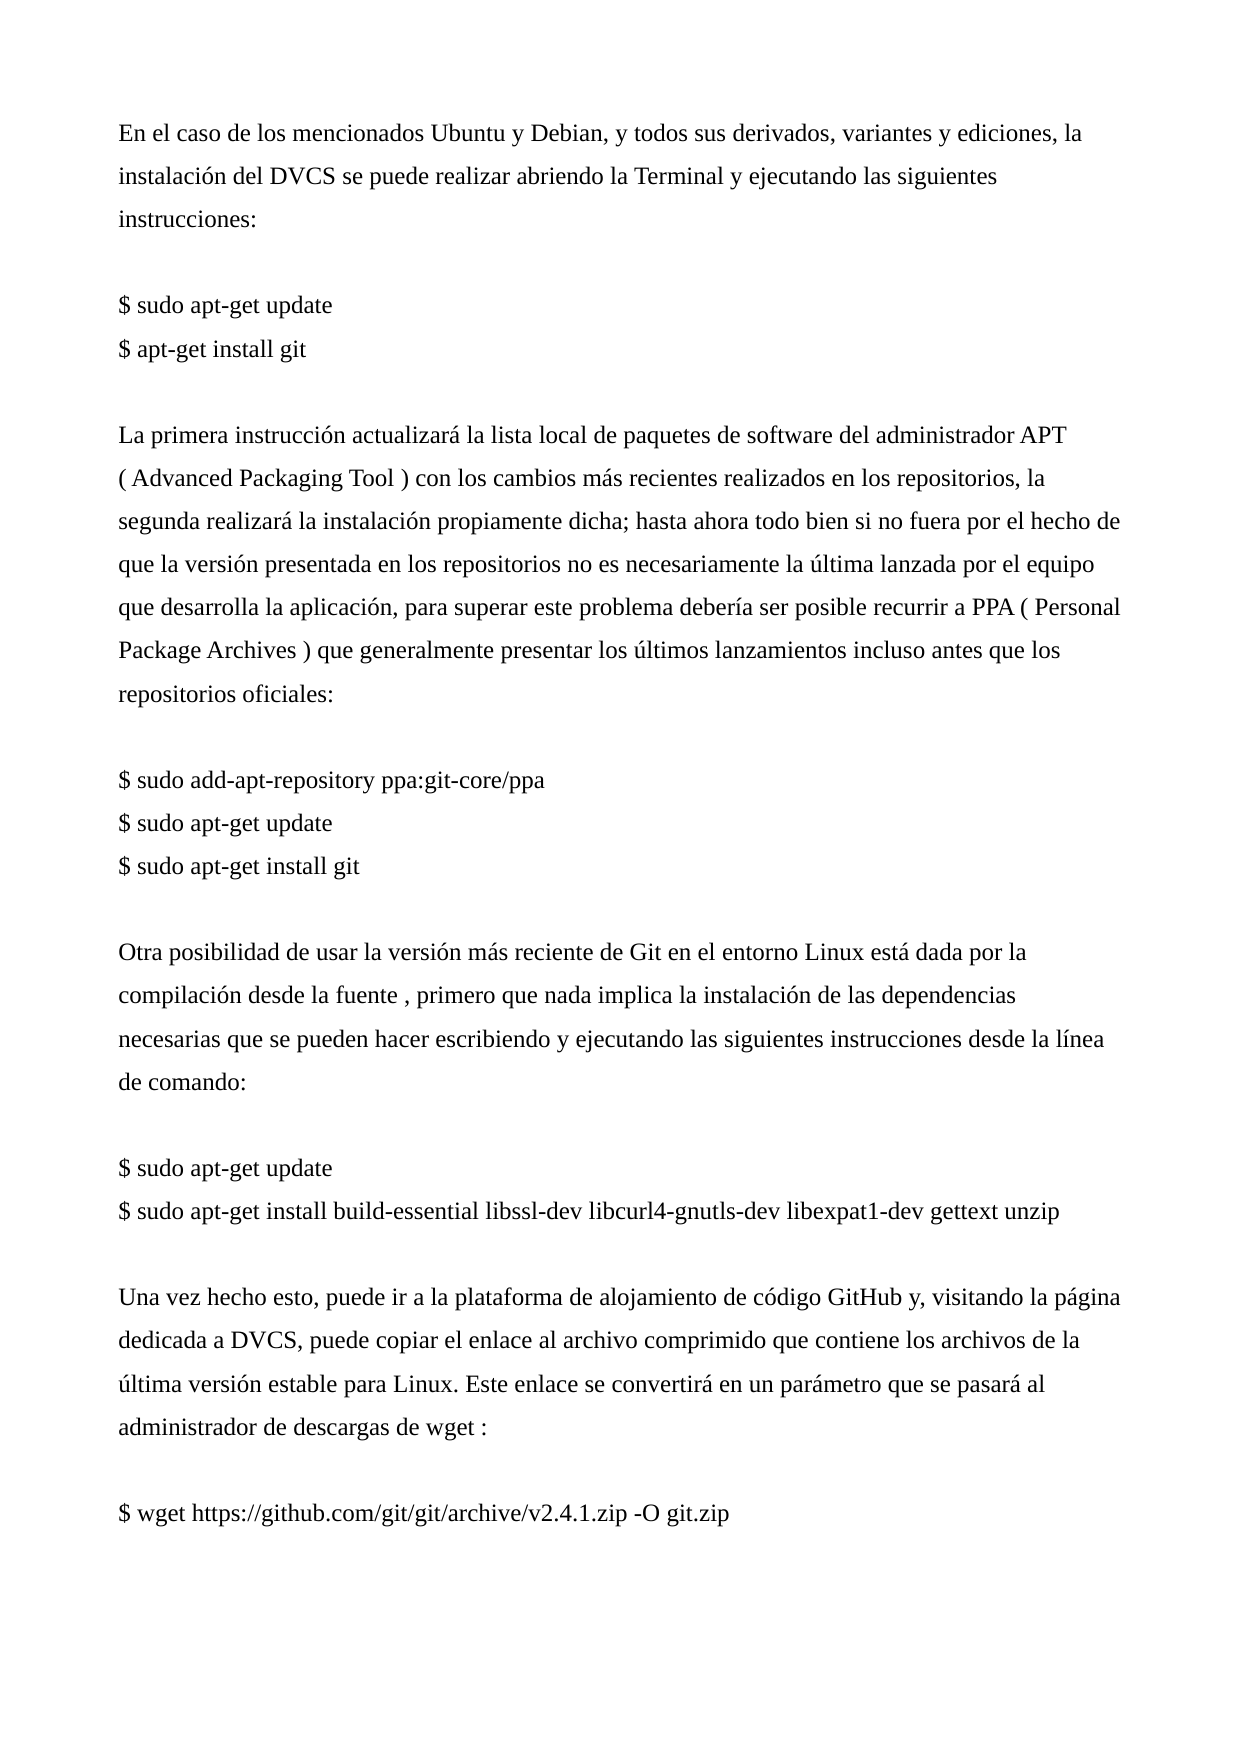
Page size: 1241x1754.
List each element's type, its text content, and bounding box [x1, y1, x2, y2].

text En el caso de los mencionados Ubuntu y Debian, y todos sus derivados, variantes y ediciones, la instalación del DVCS se puede realizar abriendo la Terminal y ejecutando las siguientes instrucciones: [118, 118, 1122, 233]
text $ sudo apt-get update [118, 808, 1122, 837]
text $ sudo apt-get install git [118, 851, 1122, 880]
text $ sudo apt-get update [118, 291, 1122, 319]
text $ sudo add-apt-repository ppa:git-core/ppa [118, 765, 1122, 794]
text $ wget https://github.com/git/git/archive/v2.4.1.zip -O git.zip [118, 1498, 1122, 1527]
text Otra posibilidad de usar la versión más reciente de Git en el entorno Linux está dada por la compilación desde la fuente , primero que nada implica la instalación de las dependencias necesarias que se pueden hacer escribiendo y ejecutando las siguientes instrucciones desde la línea de comando: [118, 937, 1122, 1096]
text $ sudo apt-get install build-essential libssl-dev libcurl4-gnutls-dev libexpat1-dev gettext unzip [118, 1196, 1122, 1225]
text $ sudo apt-get update [118, 1153, 1122, 1182]
text Una vez hecho esto, puede ir a la plataforma de alojamiento de código GitHub y, visitando la página dedicada a DVCS, puede copiar el enlace al archivo comprimido que contiene los archivos de la última versión estable para Linux. Este enlace se convertirá en un parámetro que se pasará al administrador de descargas de wget : [118, 1282, 1122, 1441]
text $ apt-get install git [118, 334, 1122, 362]
text La primera instrucción actualizará la lista local de paquetes de software del administrador APT ( Advanced Packaging Tool ) con los cambios más recientes realizados en los repositorios, la segunda realizará la instalación propiamente dicha; hasta ahora todo bien si no fuera por el hecho de que la versión presentada en los repositorios no es necesariamente la última lanzada por el equipo que desarrolla la aplicación, para superar este problema debería ser posible recurrir a PPA ( Personal Package Archives ) que generalmente presentar los últimos lanzamientos incluso antes que los repositorios oficiales: [118, 420, 1122, 707]
